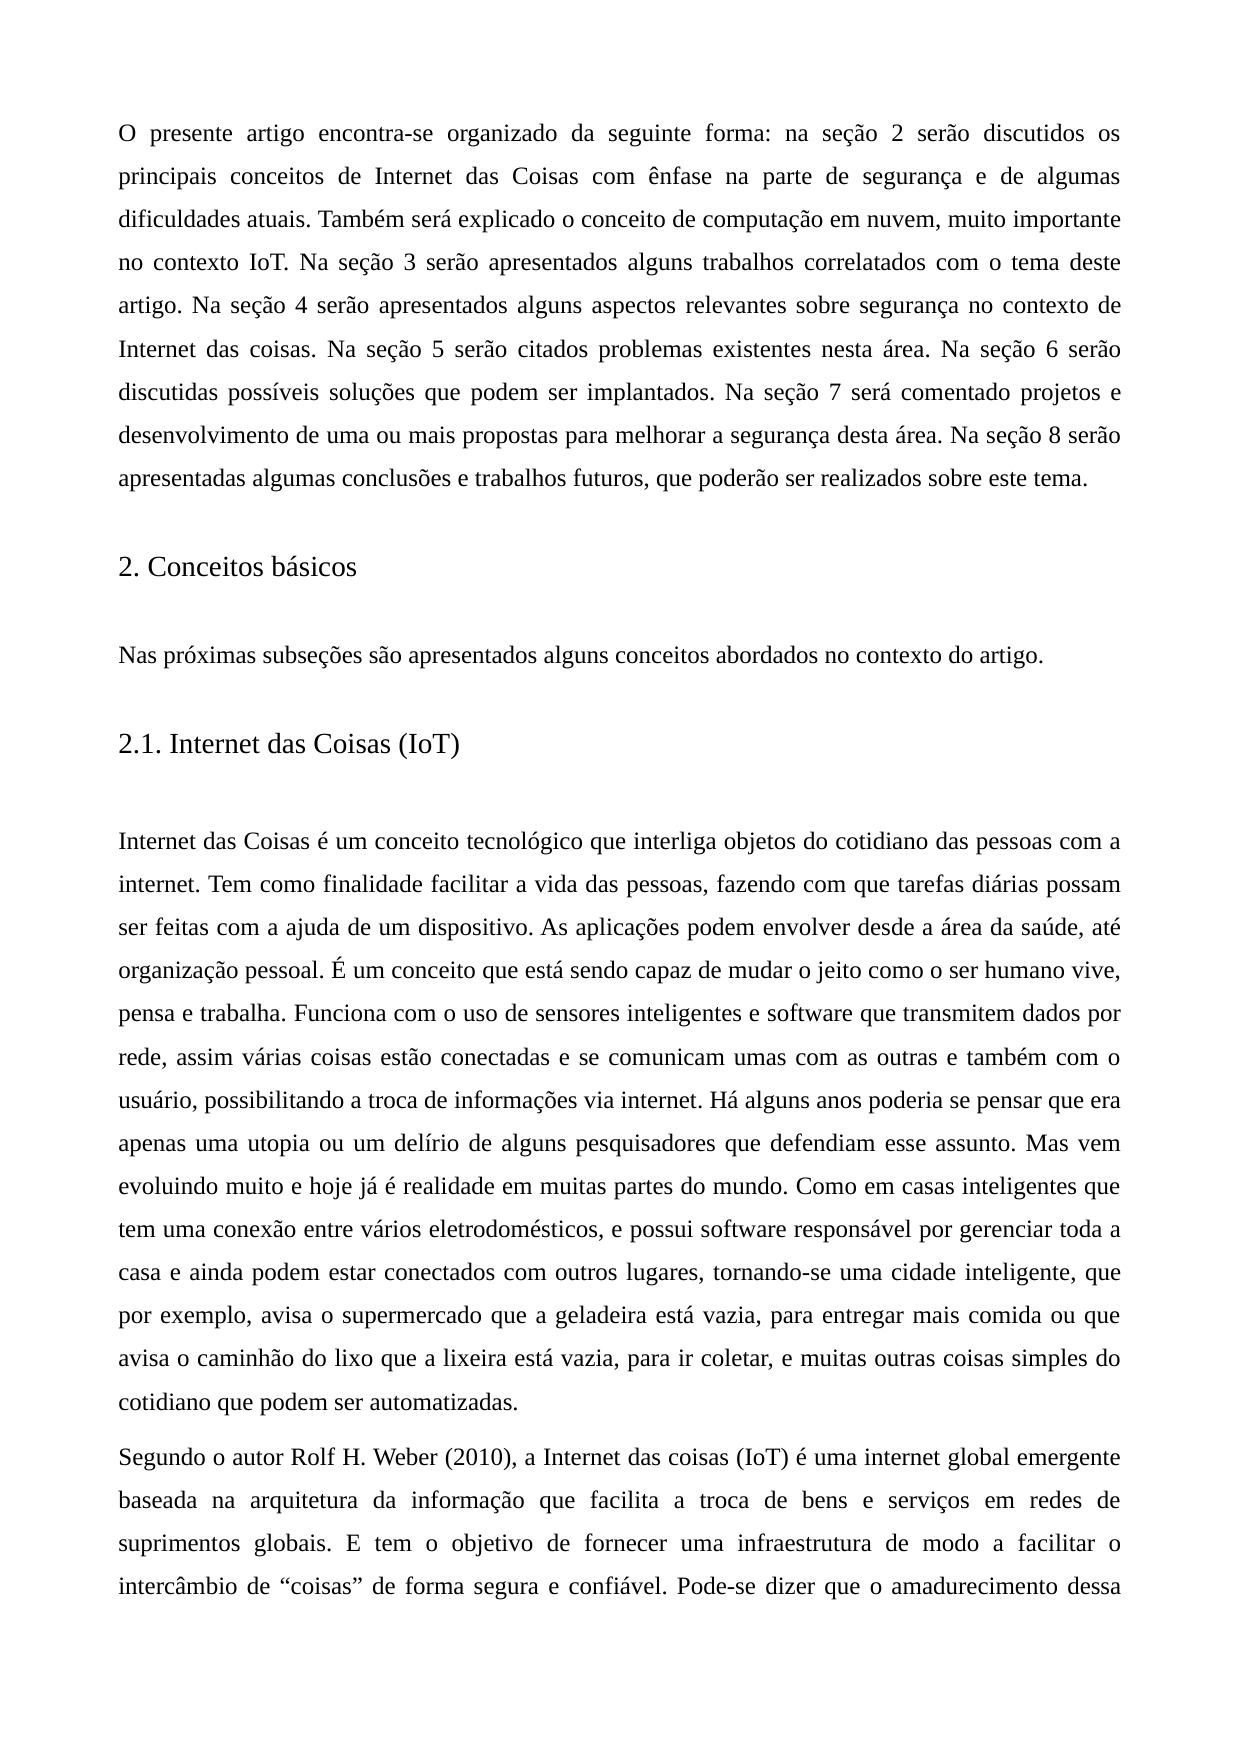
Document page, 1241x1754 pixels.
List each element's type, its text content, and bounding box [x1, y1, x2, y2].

text Segundo o autor Rolf H. Weber (2010), a Internet das coisas (IoT) é uma internet global emergente baseada na arquitetura da informação que facilita a troca de bens e serviços em redes de suprimentos globais. E tem o objetivo de fornecer uma infraestrutura de modo a facilitar o intercâmbio de “coisas” de forma segura e confiável. Pode-se dizer que o amadurecimento dessa [118, 1442, 1122, 1600]
text Internet das Coisas é um conceito tecnológico que interliga objetos do cotidiano das pessoas com a internet. Tem como finalidade facilitar a vida das pessoas, fazendo com que tarefas diárias possam ser feitas com a ajuda de um dispositivo. As aplicações podem envolver desde a área da saúde, até organização pessoal. É um conceito que está sendo capaz de mudar o jeito como o ser humano vive, pensa e trabalha. Funciona com o uso de sensores inteligentes e software que transmitem dados por rede, assim várias coisas estão conectadas e se comunicam umas com as outras e também com o usuário, possibilitando a troca de informações via internet. Há alguns anos poderia se pensar que era apenas uma utopia ou um delírio de alguns pesquisadores que defendiam esse assunto. Mas vem evoluindo muito e hoje já é realidade em muitas partes do mundo. Como em casas inteligentes que tem uma conexão entre vários eletrodomésticos, e possui software responsável por gerenciar toda a casa e ainda podem estar conectados com outros lugares, tornando-se uma cidade inteligente, que por exemplo, avisa o supermercado que a geladeira está vazia, para entregar mais comida ou que avisa o caminhão do lixo que a lixeira está vazia, para ir coletar, e muitas outras coisas simples do cotidiano que podem ser automatizadas. [118, 826, 1122, 1415]
text Nas próximas subseções são apresentados alguns conceitos abordados no contexto do artigo. [118, 640, 1122, 669]
text 2. Conceitos básicos [118, 549, 1122, 626]
text 2.1. Internet das Coisas (IoT) [118, 727, 1122, 760]
text O presente artigo encontra-se organizado da seguinte forma: na seção 2 serão discutidos os principais conceitos de Internet das Coisas com ênfase na parte de segurança e de algumas dificuldades atuais. Também será explicado o conceito de computação em nuvem, muito importante no contexto IoT. Na seção 3 serão apresentados alguns trabalhos correlatados com o tema deste artigo. Na seção 4 serão apresentados alguns aspectos relevantes sobre segurança no contexto de Internet das coisas. Na seção 5 serão citados problemas existentes nesta área. Na seção 6 serão discutidas possíveis soluções que podem ser implantados. Na seção 7 será comentado projetos e desenvolvimento de uma ou mais propostas para melhorar a segurança desta área. Na seção 8 serão apresentadas algumas conclusões e trabalhos futuros, que poderão ser realizados sobre este tema. [118, 118, 1122, 492]
